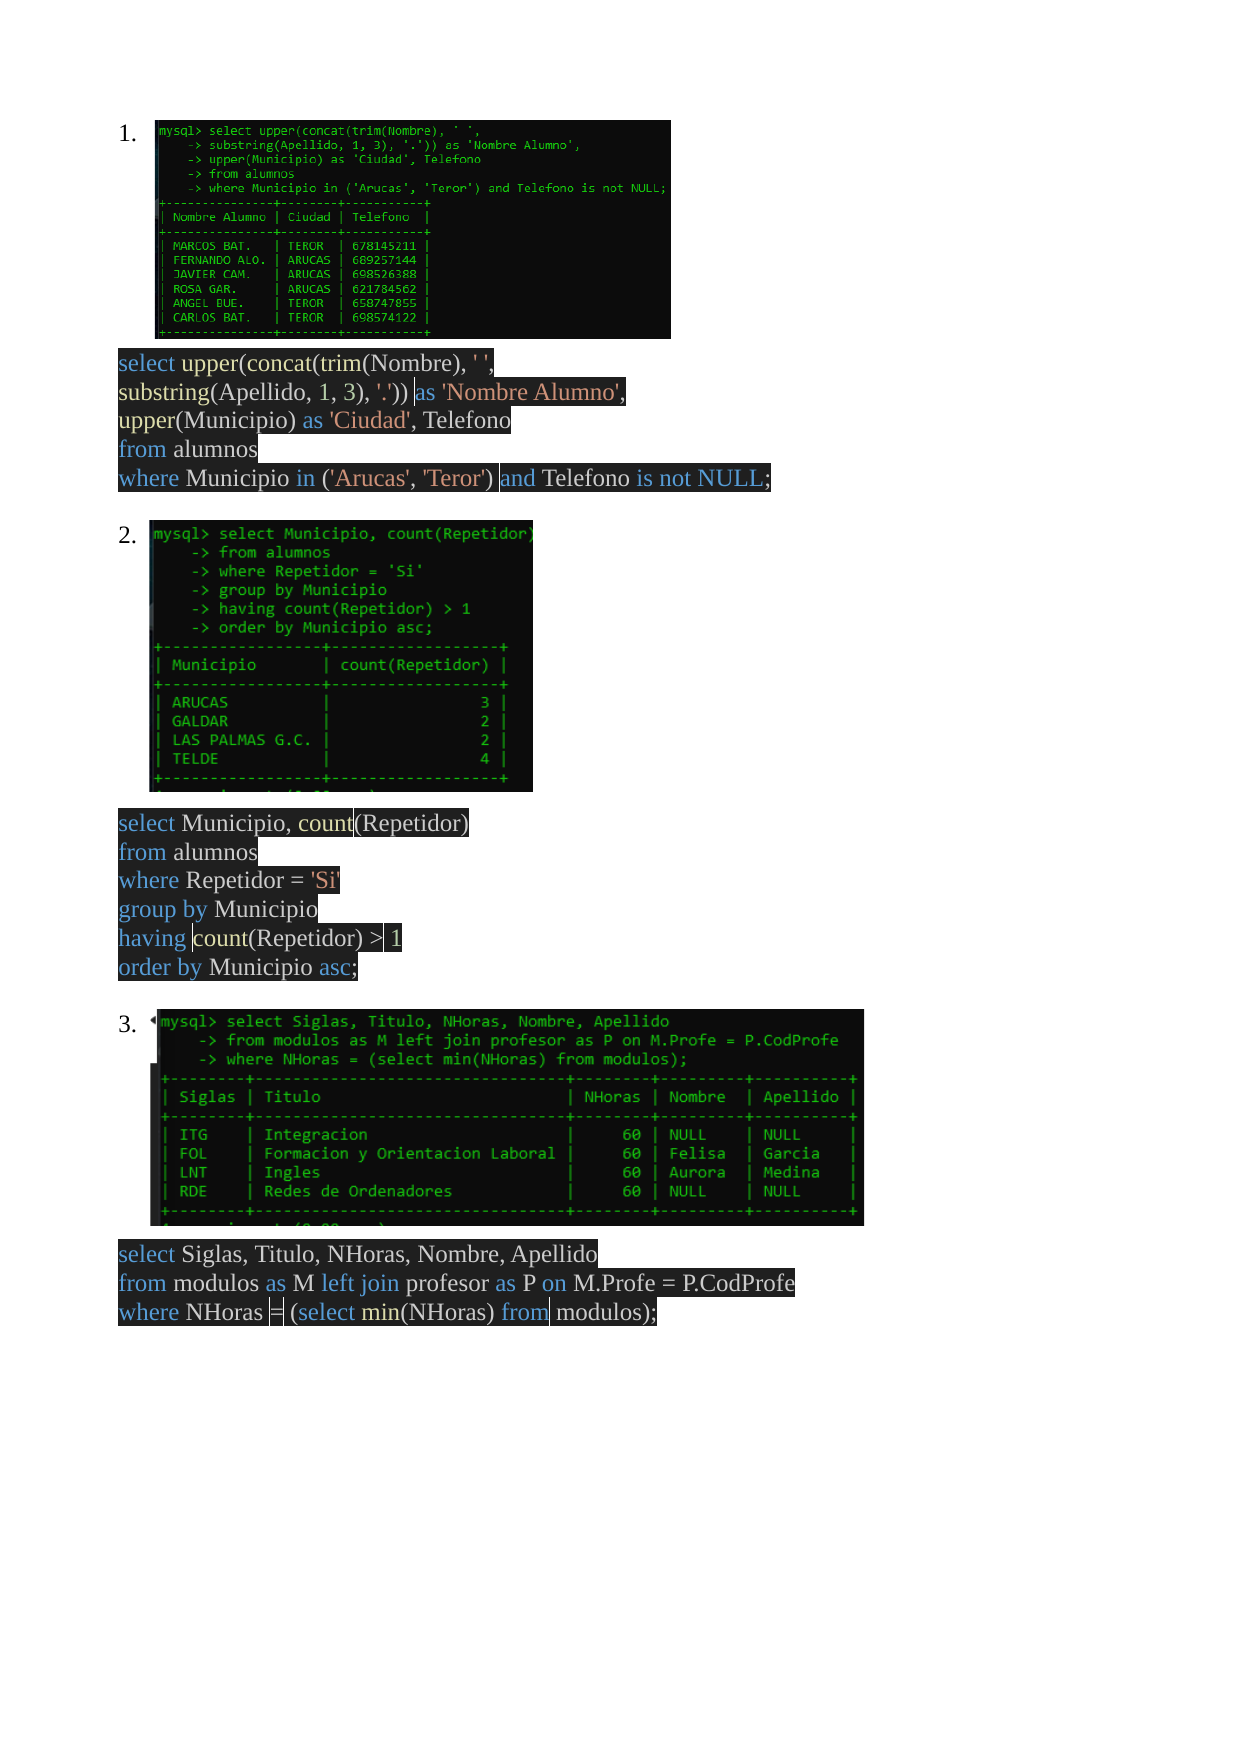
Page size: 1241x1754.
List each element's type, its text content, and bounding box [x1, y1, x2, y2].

text 2. [118, 521, 149, 549]
text having count(Repetidor) > 1 [118, 923, 1122, 952]
text [533, 521, 1122, 549]
text 3. [118, 1009, 150, 1038]
text substring(Apellido, 1, 3), '.')) as 'Nombre Alumno', [118, 377, 1122, 406]
text where NHoras = (select min(NHoras) from modulos); [118, 1297, 1122, 1326]
text from alumnos [118, 837, 1122, 866]
text where Repetidor = 'Si' [118, 866, 1122, 894]
text upper(Municipio) as 'Ciudad', Telefono [118, 406, 1122, 434]
picture [149, 520, 533, 792]
text order by Municipio asc; [118, 952, 1122, 981]
picture [150, 1009, 865, 1226]
text select upper(concat(trim(Nombre), ' ', [118, 348, 1122, 377]
text select Municipio, count(Repetidor) [118, 808, 1122, 837]
text where Municipio in ('Arucas', 'Teror') and Telefono is not NULL; [118, 463, 1122, 492]
text [865, 1009, 1122, 1038]
text 1. [118, 118, 1122, 147]
picture [154, 120, 671, 339]
text select Siglas, Titulo, NHoras, Nombre, Apellido [118, 1239, 1122, 1268]
text from modulos as M left join profesor as P on M.Profe = P.CodProfe [118, 1268, 1122, 1297]
text group by Municipio [118, 894, 1122, 923]
text from alumnos [118, 434, 1122, 463]
